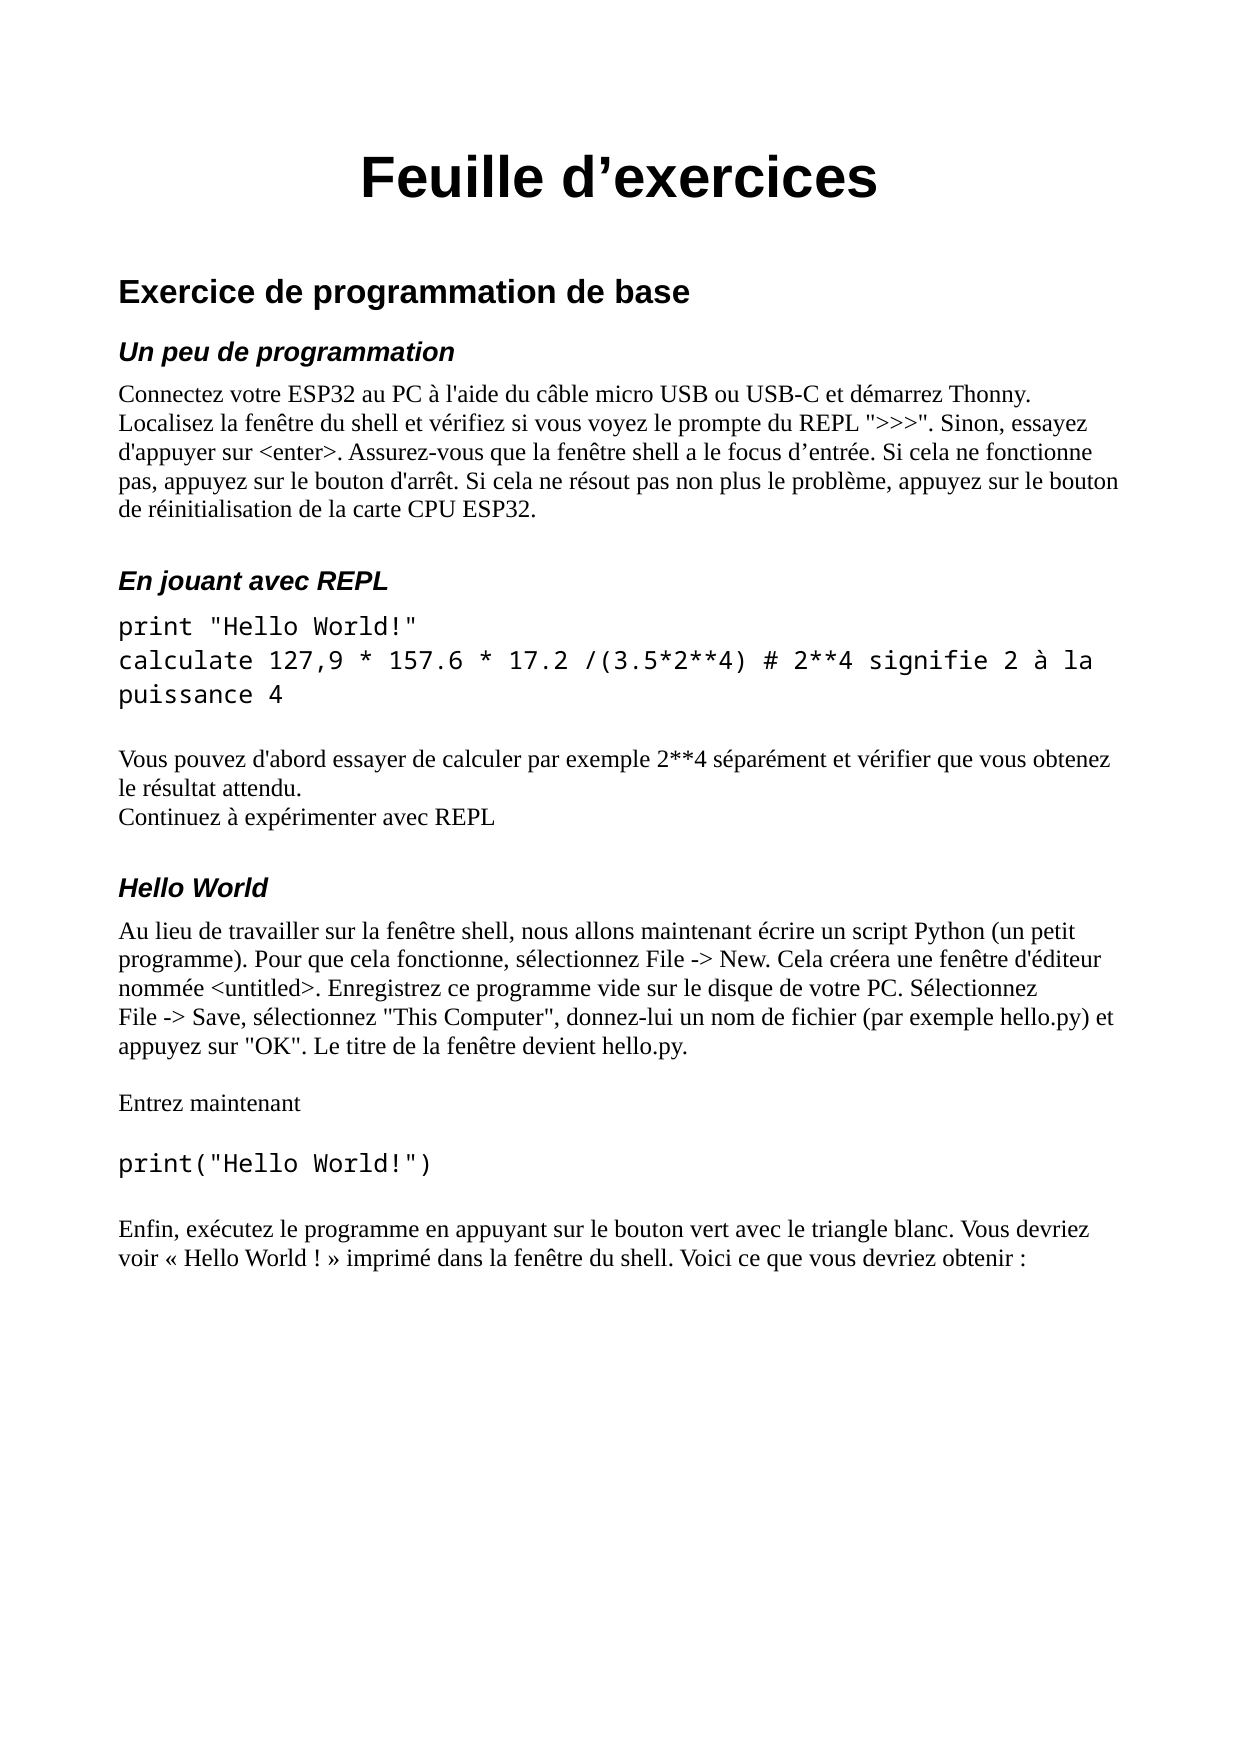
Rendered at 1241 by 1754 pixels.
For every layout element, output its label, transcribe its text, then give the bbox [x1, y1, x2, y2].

subtitle Exercice de programmation de base [118, 272, 1122, 311]
text Connectez votre ESP32 au PC à l'aide du câble micro USB ou USB-C et démarrez Thonny. Localisez la fenêtre du shell et vérifiez si vous voyez le prompte du REPL ">>>". Sinon, essayez d'appuyer sur <enter>. Assurez-vous que la fenêtre shell a le focus d’entrée. Si cela ne fonctionne pas, appuyez sur le bouton d'arrêt. Si cela ne résout pas non plus le problème, appuyez sur le bouton de réinitialisation de la carte CPU ESP32. [118, 379, 1122, 523]
subtitle Un peu de programmation [118, 336, 1122, 367]
text Enfin, exécutez le programme en appuyant sur le bouton vert avec le triangle blanc. Vous devriez voir « Hello World ! » imprimé dans la fenêtre du shell. Voici ce que vous devriez obtenir : [118, 1214, 1122, 1271]
text print("Hello World!") [118, 1146, 1122, 1214]
text calculate 127,9 * 157.6 * 17.2 /(3.5*2**4) # 2**4 signifie 2 à la puissance 4 [118, 642, 1122, 744]
text Au lieu de travailler sur la fenêtre shell, nous allons maintenant écrire un script Python (un petit programme). Pour que cela fonctionne, sélectionnez File -> New. Cela créera une fenêtre d'éditeur nommée <untitled>. Enregistrez ce programme vide sur le disque de votre PC. Sélectionnez File -> Save, sélectionnez "This Computer", donnez-lui un nom de fichier (par exemple hello.py) et appuyez sur "OK". Le titre de la fenêtre devient hello.py. [118, 916, 1122, 1059]
text Entrez maintenant [118, 1088, 1122, 1117]
text Continuez à expérimenter avec REPL [118, 802, 1122, 831]
subtitle En jouant avec REPL [118, 564, 1122, 596]
title Feuille d’exercices [118, 143, 1122, 210]
text Vous pouvez d'abord essayer de calculer par exemple 2**4 séparément et vérifier que vous obtenez le résultat attendu. [118, 744, 1122, 802]
subtitle Hello World [118, 872, 1122, 903]
text print "Hello World!" [118, 608, 1122, 642]
